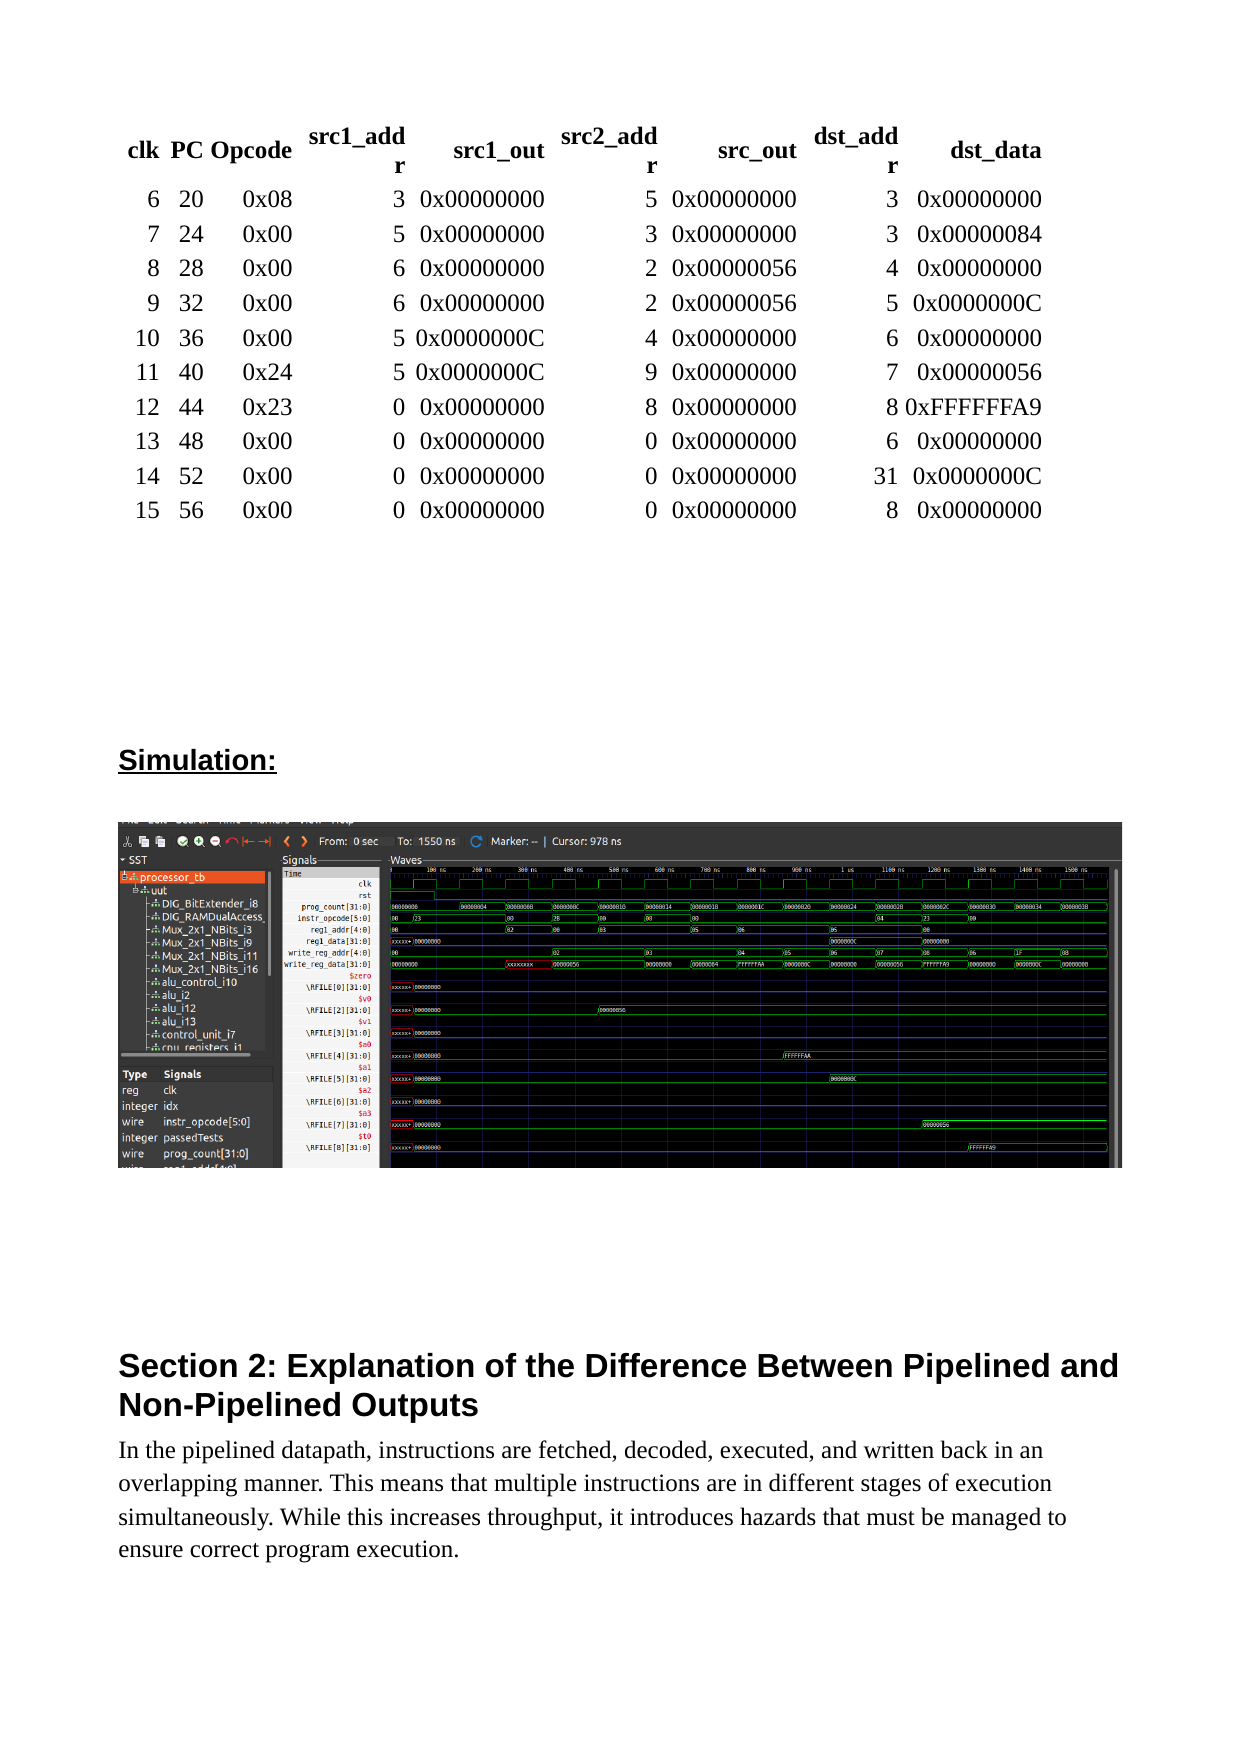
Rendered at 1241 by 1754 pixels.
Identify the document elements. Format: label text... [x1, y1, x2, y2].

table_cell 14 [118, 458, 162, 493]
table_cell 0x00000000 [901, 424, 1045, 458]
table_cell 0x00000000 [408, 181, 547, 216]
table_cell 15 [118, 493, 162, 527]
table_cell 0x00000056 [901, 354, 1045, 389]
table_cell 0x00000000 [408, 216, 547, 251]
table_cell 11 [118, 354, 162, 389]
table_header src1_out [408, 118, 547, 181]
table_header PC [162, 118, 206, 181]
table_cell 0x08 [206, 181, 295, 216]
table_cell 7 [118, 216, 162, 251]
table_cell 0x00000000 [660, 493, 799, 527]
table_cell 4 [800, 251, 901, 285]
table_cell 0x00000000 [901, 181, 1045, 216]
table_cell 0x00000000 [408, 285, 547, 320]
table_cell 5 [295, 216, 408, 251]
table_cell 0x00000000 [660, 216, 799, 251]
subtitle Simulation: [118, 743, 1122, 810]
subtitle Section 2: Explanation of the Difference Between Pipelined and Non-Pipelined Outputs [118, 1346, 1122, 1423]
table_cell 0x00000056 [660, 251, 799, 285]
table_cell 0x00 [206, 320, 295, 354]
table_cell 56 [162, 493, 206, 527]
table_cell 13 [118, 424, 162, 458]
table_cell 10 [118, 320, 162, 354]
table_header dst_addr [800, 118, 901, 181]
table_cell 6 [800, 424, 901, 458]
table_cell 0 [295, 389, 408, 423]
table_cell 0x24 [206, 354, 295, 389]
table_cell 0x23 [206, 389, 295, 423]
table_cell 28 [162, 251, 206, 285]
table_cell 0x00000000 [901, 251, 1045, 285]
table_cell 0x00000000 [660, 354, 799, 389]
table_header Opcode [206, 118, 295, 181]
table_cell 0x0000000C [408, 320, 547, 354]
table_cell 0x00 [206, 424, 295, 458]
table_header dst_data [901, 118, 1045, 181]
table_cell 0x00 [206, 251, 295, 285]
table_cell 2 [547, 285, 660, 320]
table_cell 5 [295, 354, 408, 389]
picture [118, 822, 1123, 1168]
table_cell 0x00000000 [660, 458, 799, 493]
table_cell 2 [547, 251, 660, 285]
table_cell 0x00000000 [901, 493, 1045, 527]
table_cell 0x00000000 [408, 424, 547, 458]
table_cell 5 [800, 285, 901, 320]
table_cell 44 [162, 389, 206, 423]
table_cell 0x00000000 [660, 320, 799, 354]
table_header clk [118, 118, 162, 181]
table_cell 6 [800, 320, 901, 354]
table_cell 20 [162, 181, 206, 216]
table_header src_out [660, 118, 799, 181]
table_cell 3 [295, 181, 408, 216]
table_cell 5 [547, 181, 660, 216]
table_cell 32 [162, 285, 206, 320]
table_cell 40 [162, 354, 206, 389]
table_cell 0x00 [206, 458, 295, 493]
table_cell 0x00000000 [408, 458, 547, 493]
table_cell 31 [800, 458, 901, 493]
table_cell 24 [162, 216, 206, 251]
table_header src1_addr [295, 118, 408, 181]
table_cell 0 [547, 424, 660, 458]
table_cell 8 [547, 389, 660, 423]
table_cell 0x00000000 [408, 251, 547, 285]
table_cell 0x00000056 [660, 285, 799, 320]
text In the pipelined datapath, instructions are fetched, decoded, executed, and written back in an overlapping manner. This means that multiple instructions are in different stages of execution simultaneously. While this increases throughput, it introduces hazards that must be managed to ensure correct program execution. [118, 1436, 1122, 1563]
table_cell 0x00 [206, 493, 295, 527]
table_cell 6 [295, 251, 408, 285]
table_cell 0x00000000 [660, 424, 799, 458]
table_cell 0x00 [206, 216, 295, 251]
table_cell 48 [162, 424, 206, 458]
table_cell 0xFFFFFFA9 [901, 389, 1045, 423]
table_cell 36 [162, 320, 206, 354]
table_cell 0x00000084 [901, 216, 1045, 251]
table_cell 0x00000000 [660, 389, 799, 423]
table_cell 6 [295, 285, 408, 320]
table_cell 0x00000000 [408, 493, 547, 527]
table_cell 4 [547, 320, 660, 354]
table_cell 0x0000000C [901, 285, 1045, 320]
table_cell 3 [800, 181, 901, 216]
table_cell 6 [118, 181, 162, 216]
table_cell 0 [295, 458, 408, 493]
table_cell 0x00000000 [660, 181, 799, 216]
table_cell 7 [800, 354, 901, 389]
table_cell 0x00000000 [901, 320, 1045, 354]
table_cell 8 [118, 251, 162, 285]
table_cell 0x00000000 [408, 389, 547, 423]
table_cell 3 [800, 216, 901, 251]
table_cell 9 [118, 285, 162, 320]
table_header src2_addr [547, 118, 660, 181]
table_cell 0x0000000C [901, 458, 1045, 493]
table_cell 0 [547, 493, 660, 527]
table_cell 0 [547, 458, 660, 493]
table_cell 5 [295, 320, 408, 354]
table_cell 0 [295, 493, 408, 527]
table_cell 8 [800, 389, 901, 423]
table_cell 9 [547, 354, 660, 389]
table_cell 8 [800, 493, 901, 527]
table_cell 0x0000000C [408, 354, 547, 389]
table_cell 12 [118, 389, 162, 423]
table_cell 3 [547, 216, 660, 251]
table_cell 0x00 [206, 285, 295, 320]
table_cell 0 [295, 424, 408, 458]
table_cell 52 [162, 458, 206, 493]
